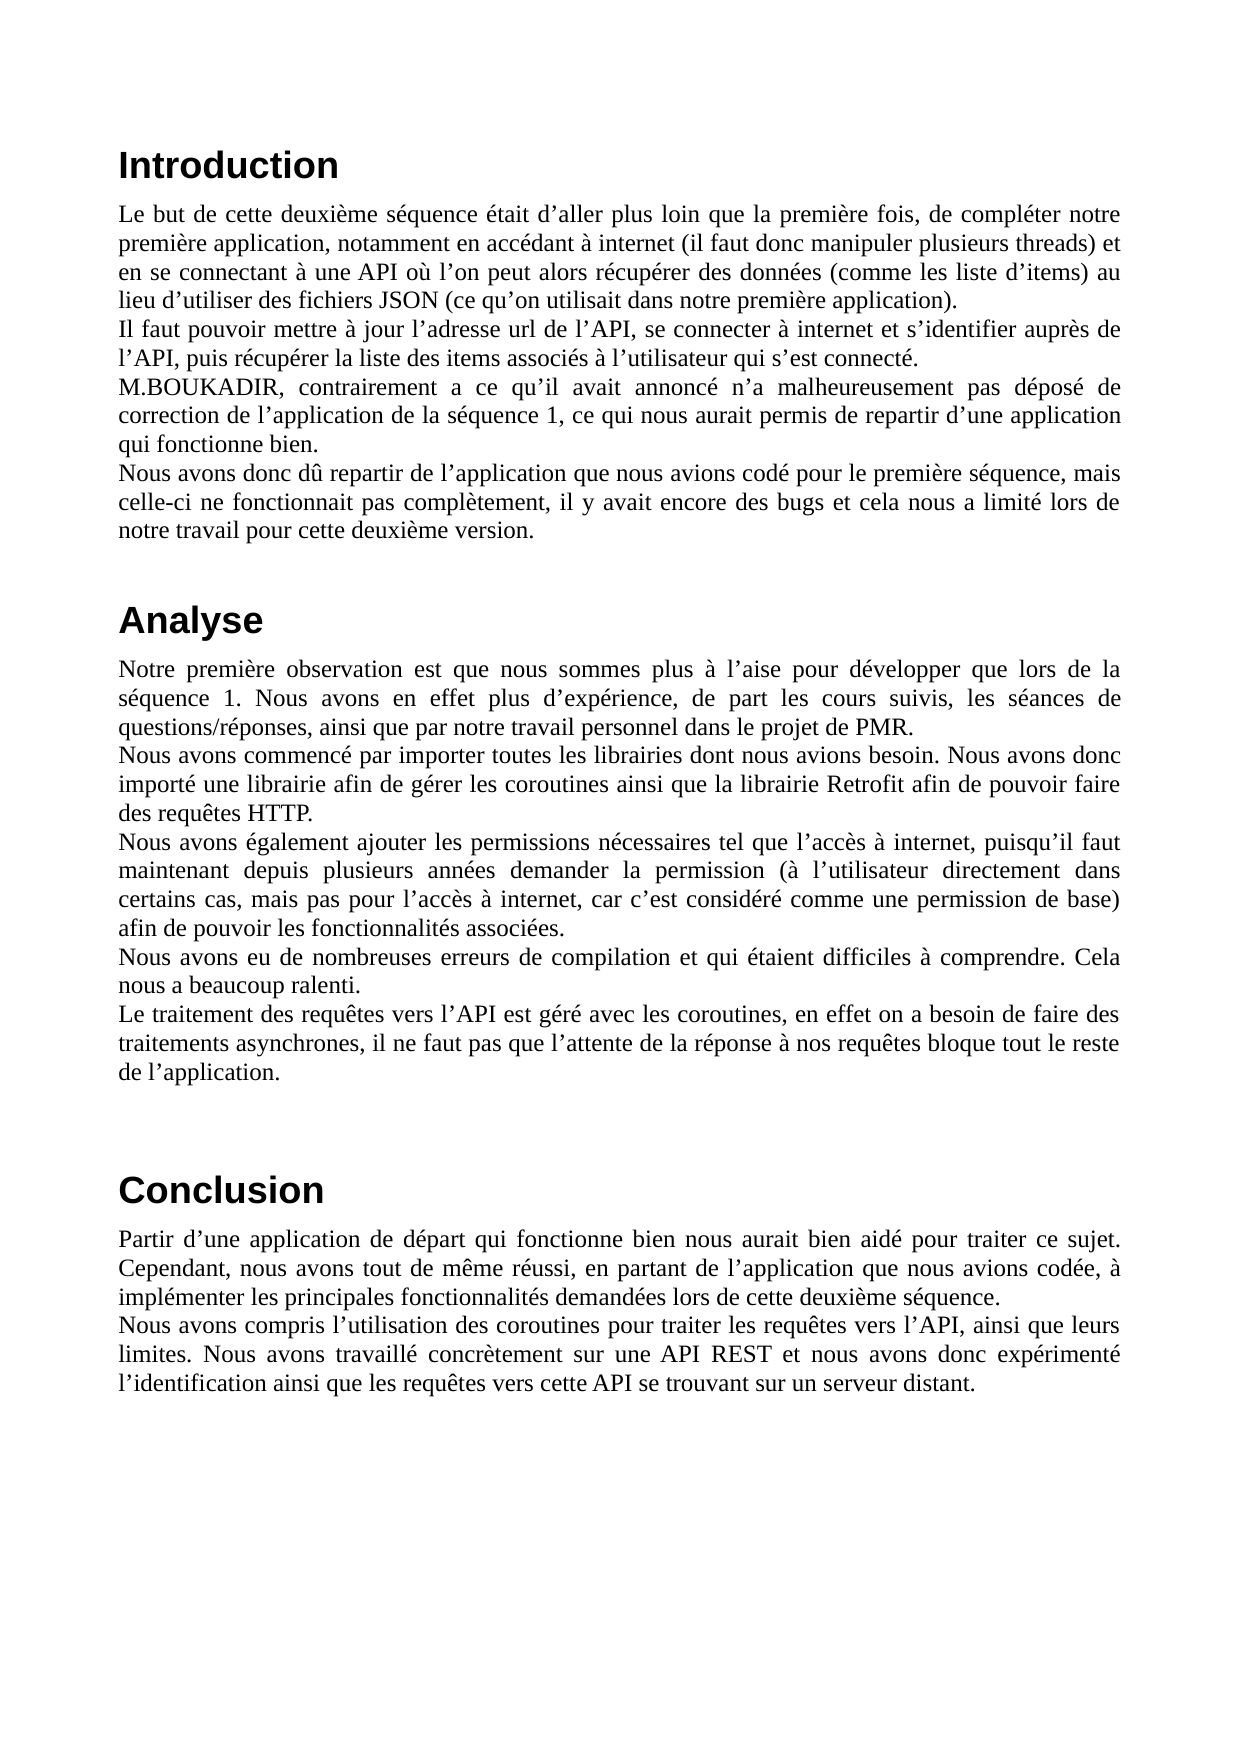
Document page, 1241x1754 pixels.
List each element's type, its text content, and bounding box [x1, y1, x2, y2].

text Nous avons donc dû repartir de l’application que nous avions codé pour le première séquence, mais celle-ci ne fonctionnait pas complètement, il y avait encore des bugs et cela nous a limité lors de notre travail pour cette deuxième version. [118, 458, 1122, 544]
text Nous avons compris l’utilisation des coroutines pour traiter les requêtes vers l’API, ainsi que leurs limites. Nous avons travaillé concrètement sur une API REST et nous avons donc expérimenté l’identification ainsi que les requêtes vers cette API se trouvant sur un serveur distant. [118, 1310, 1122, 1397]
text Nous avons eu de nombreuses erreurs de compilation et qui étaient difficiles à comprendre. Cela nous a beaucoup ralenti. [118, 942, 1122, 999]
subtitle Conclusion [118, 1168, 1122, 1212]
text Nous avons également ajouter les permissions nécessaires tel que l’accès à internet, puisqu’il faut maintenant depuis plusieurs années demander la permission (à l’utilisateur directement dans certains cas, mais pas pour l’accès à internet, car c’est considéré comme une permission de base) afin de pouvoir les fonctionnalités associées. [118, 827, 1122, 942]
text M.BOUKADIR, contrairement a ce qu’il avait annoncé n’a malheureusement pas déposé de correction de l’application de la séquence 1, ce qui nous aurait permis de repartir d’une application qui fonctionne bien. [118, 372, 1122, 458]
text Partir d’une application de départ qui fonctionne bien nous aurait bien aidé pour traiter ce sujet. Cependant, nous avons tout de même réussi, en partant de l’application que nous avions codée, à implémenter les principales fonctionnalités demandées lors de cette deuxième séquence. [118, 1224, 1122, 1310]
text Il faut pouvoir mettre à jour l’adresse url de l’API, se connecter à internet et s’identifier auprès de l’API, puis récupérer la liste des items associés à l’utilisateur qui s’est connecté. [118, 314, 1122, 372]
text Notre première observation est que nous sommes plus à l’aise pour développer que lors de la séquence 1. Nous avons en effet plus d’expérience, de part les cours suivis, les séances de questions/réponses, ainsi que par notre travail personnel dans le projet de PMR. [118, 654, 1122, 740]
subtitle Analyse [118, 598, 1122, 642]
subtitle Introduction [118, 143, 1122, 187]
text Le traitement des requêtes vers l’API est géré avec les coroutines, en effet on a besoin de faire des traitements asynchrones, il ne faut pas que l’attente de la réponse à nos requêtes bloque tout le reste de l’application. [118, 999, 1122, 1085]
text Nous avons commencé par importer toutes les librairies dont nous avions besoin. Nous avons donc importé une librairie afin de gérer les coroutines ainsi que la librairie Retrofit afin de pouvoir faire des requêtes HTTP. [118, 740, 1122, 827]
text Le but de cette deuxième séquence était d’aller plus loin que la première fois, de compléter notre première application, notamment en accédant à internet (il faut donc manipuler plusieurs threads) et en se connectant à une API où l’on peut alors récupérer des données (comme les liste d’items) au lieu d’utiliser des fichiers JSON (ce qu’on utilisait dans notre première application). [118, 199, 1122, 314]
